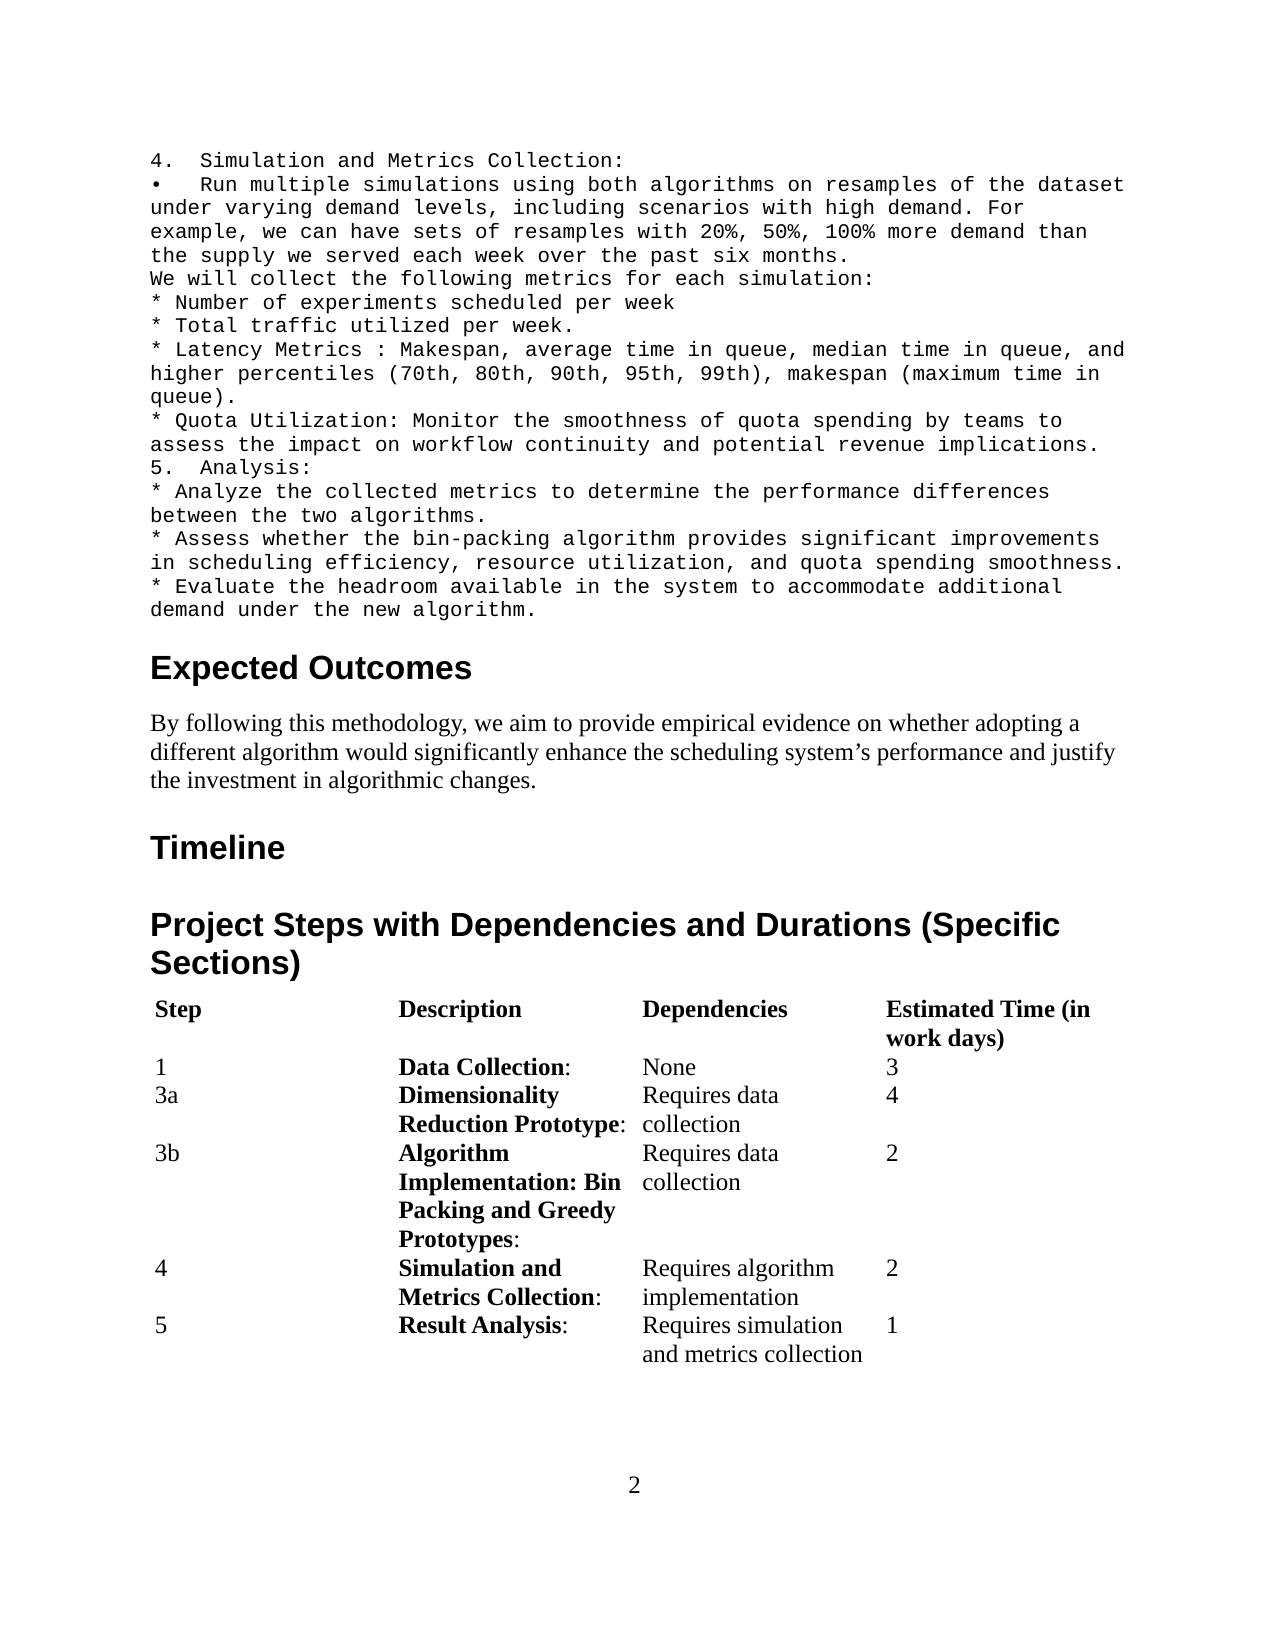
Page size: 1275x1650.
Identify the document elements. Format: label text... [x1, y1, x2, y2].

table_cell 4 [881, 1080, 1125, 1138]
table_cell Requires data collection [638, 1138, 881, 1253]
table_cell 4 [150, 1253, 394, 1310]
table_header Estimated Time (in work days) [881, 994, 1125, 1052]
table_cell 5 [150, 1310, 394, 1368]
table_cell 3 [881, 1052, 1125, 1080]
text 5. Analysis: [150, 457, 1125, 481]
text * Total traffic utilized per week. [150, 316, 1125, 339]
text 4. Simulation and Metrics Collection: [150, 150, 1125, 174]
text * Number of experiments scheduled per week [150, 292, 1125, 316]
table_cell 1 [881, 1310, 1125, 1368]
table_header Dependencies [638, 994, 881, 1052]
table_cell 3a [150, 1080, 394, 1138]
table_header Description [394, 994, 637, 1052]
table_cell Dimensionality Reduction Prototype: [394, 1080, 637, 1138]
text * Analyze the collected metrics to determine the performance differences between the two algorithms. [150, 481, 1125, 528]
table_cell 3b [150, 1138, 394, 1253]
text We will collect the following metrics for each simulation: [150, 268, 1125, 292]
table_cell Requires algorithm implementation [638, 1253, 881, 1310]
text * Latency Metrics : Makespan, average time in queue, median time in queue, and higher percentiles (70th, 80th, 90th, 95th, 99th), makespan (maximum time in queue). [150, 339, 1125, 410]
subtitle Timeline [150, 828, 1125, 867]
table_cell Result Analysis: [394, 1310, 637, 1368]
text * Evaluate the headroom available in the system to accommodate additional demand under the new algorithm. [150, 576, 1125, 623]
text * Assess whether the bin-packing algorithm provides significant improvements in scheduling efficiency, resource utilization, and quota spending smoothness. [150, 528, 1125, 576]
text • Run multiple simulations using both algorithms on resamples of the dataset under varying demand levels, including scenarios with high demand. For example, we can have sets of resamples with 20%, 50%, 100% more demand than the supply we served each week over the past six months. [150, 174, 1125, 268]
text By following this methodology, we aim to provide empirical evidence on whether adopting a different algorithm would significantly enhance the scheduling system’s performance and justify the investment in algorithmic changes. [150, 708, 1125, 794]
table_cell Algorithm Implementation: Bin Packing and Greedy Prototypes: [394, 1138, 637, 1253]
table_cell Simulation and Metrics Collection: [394, 1253, 637, 1310]
table_cell 1 [150, 1052, 394, 1080]
table_cell Requires simulation and metrics collection [638, 1310, 881, 1368]
table_cell 2 [881, 1138, 1125, 1253]
subtitle Project Steps with Dependencies and Durations (Specific Sections) [150, 904, 1125, 982]
table_cell None [638, 1052, 881, 1080]
table_header Step [150, 994, 394, 1052]
table_cell Data Collection: [394, 1052, 637, 1080]
text * Quota Utilization: Monitor the smoothness of quota spending by teams to assess the impact on workflow continuity and potential revenue implications. [150, 410, 1125, 457]
table_cell 2 [881, 1253, 1125, 1310]
subtitle Expected Outcomes [150, 648, 1125, 687]
table_cell Requires data collection [638, 1080, 881, 1138]
